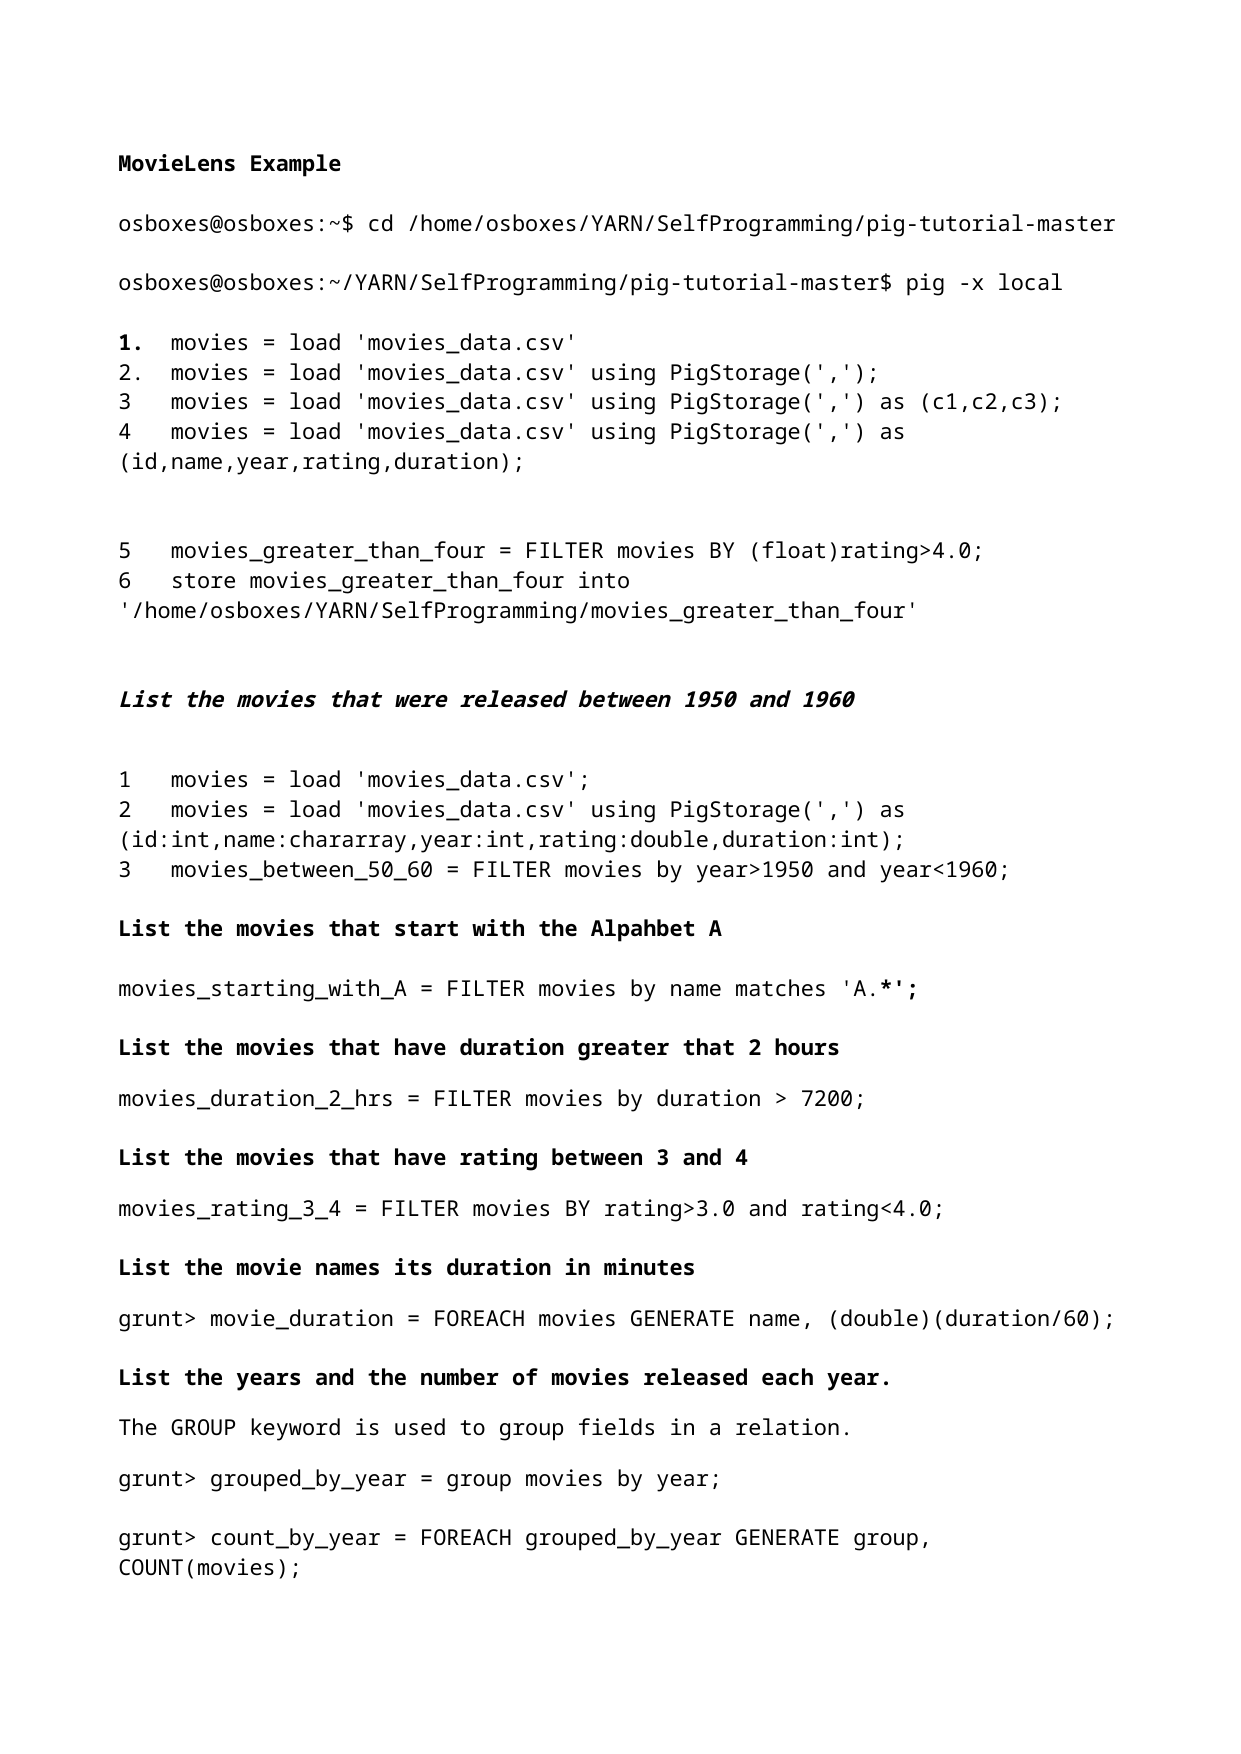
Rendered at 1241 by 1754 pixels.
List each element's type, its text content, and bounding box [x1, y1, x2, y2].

text List the movies that were released between 1950 and 1960 [118, 684, 1122, 714]
text List the movies that start with the Alpahbet A [118, 913, 1122, 943]
text movies_rating_3_4 = FILTER movies BY rating>3.0 and rating<4.0; [118, 1193, 1122, 1222]
text osboxes@osboxes:~/YARN/SelfProgramming/pig-tutorial-master$ pig -x local [118, 267, 1122, 297]
text 5 movies_greater_than_four = FILTER movies BY (float)rating>4.0; [118, 535, 1122, 565]
text 6 store movies_greater_than_four into '/home/osboxes/YARN/SelfProgramming/movies_greater_than_four' [118, 565, 1122, 624]
text osboxes@osboxes:~$ cd /home/osboxes/YARN/SelfProgramming/pig-tutorial-master [118, 207, 1122, 237]
text 3 movies_between_50_60 = FILTER movies by year>1950 and year<1960; [118, 854, 1122, 883]
text 1. movies = load 'movies_data.csv' [118, 327, 1122, 356]
text 2 movies = load 'movies_data.csv' using PigStorage(',') as (id:int,name:chararray,year:int,rating:double,duration:int); [118, 794, 1122, 854]
text List the movies that have duration greater that 2 hours [118, 1032, 1122, 1062]
text 1 movies = load 'movies_data.csv'; [118, 764, 1122, 794]
text movies_duration_2_hrs = FILTER movies by duration > 7200; [118, 1083, 1122, 1112]
text List the movie names its duration in minutes [118, 1252, 1122, 1282]
text List the movies that have rating between 3 and 4 [118, 1142, 1122, 1172]
text grunt> grouped_by_year = group movies by year; [118, 1463, 1122, 1492]
text grunt> count_by_year = FOREACH grouped_by_year GENERATE group, COUNT(movies); [118, 1522, 1122, 1582]
text movies_starting_with_A = FILTER movies by name matches 'A.*'; [118, 973, 1122, 1003]
text grunt> movie_duration = FOREACH movies GENERATE name, (double)(duration/60); [118, 1302, 1122, 1332]
text List the years and the number of movies released each year. [118, 1362, 1122, 1392]
text MovieLens Example [118, 148, 1122, 178]
text 2. movies = load 'movies_data.csv' using PigStorage(','); [118, 356, 1122, 386]
text 3 movies = load 'movies_data.csv' using PigStorage(',') as (c1,c2,c3); [118, 386, 1122, 416]
text 4 movies = load 'movies_data.csv' using PigStorage(',') as (id,name,year,rating,duration); [118, 416, 1122, 476]
text The GROUP keyword is used to group fields in a relation. [118, 1412, 1122, 1442]
